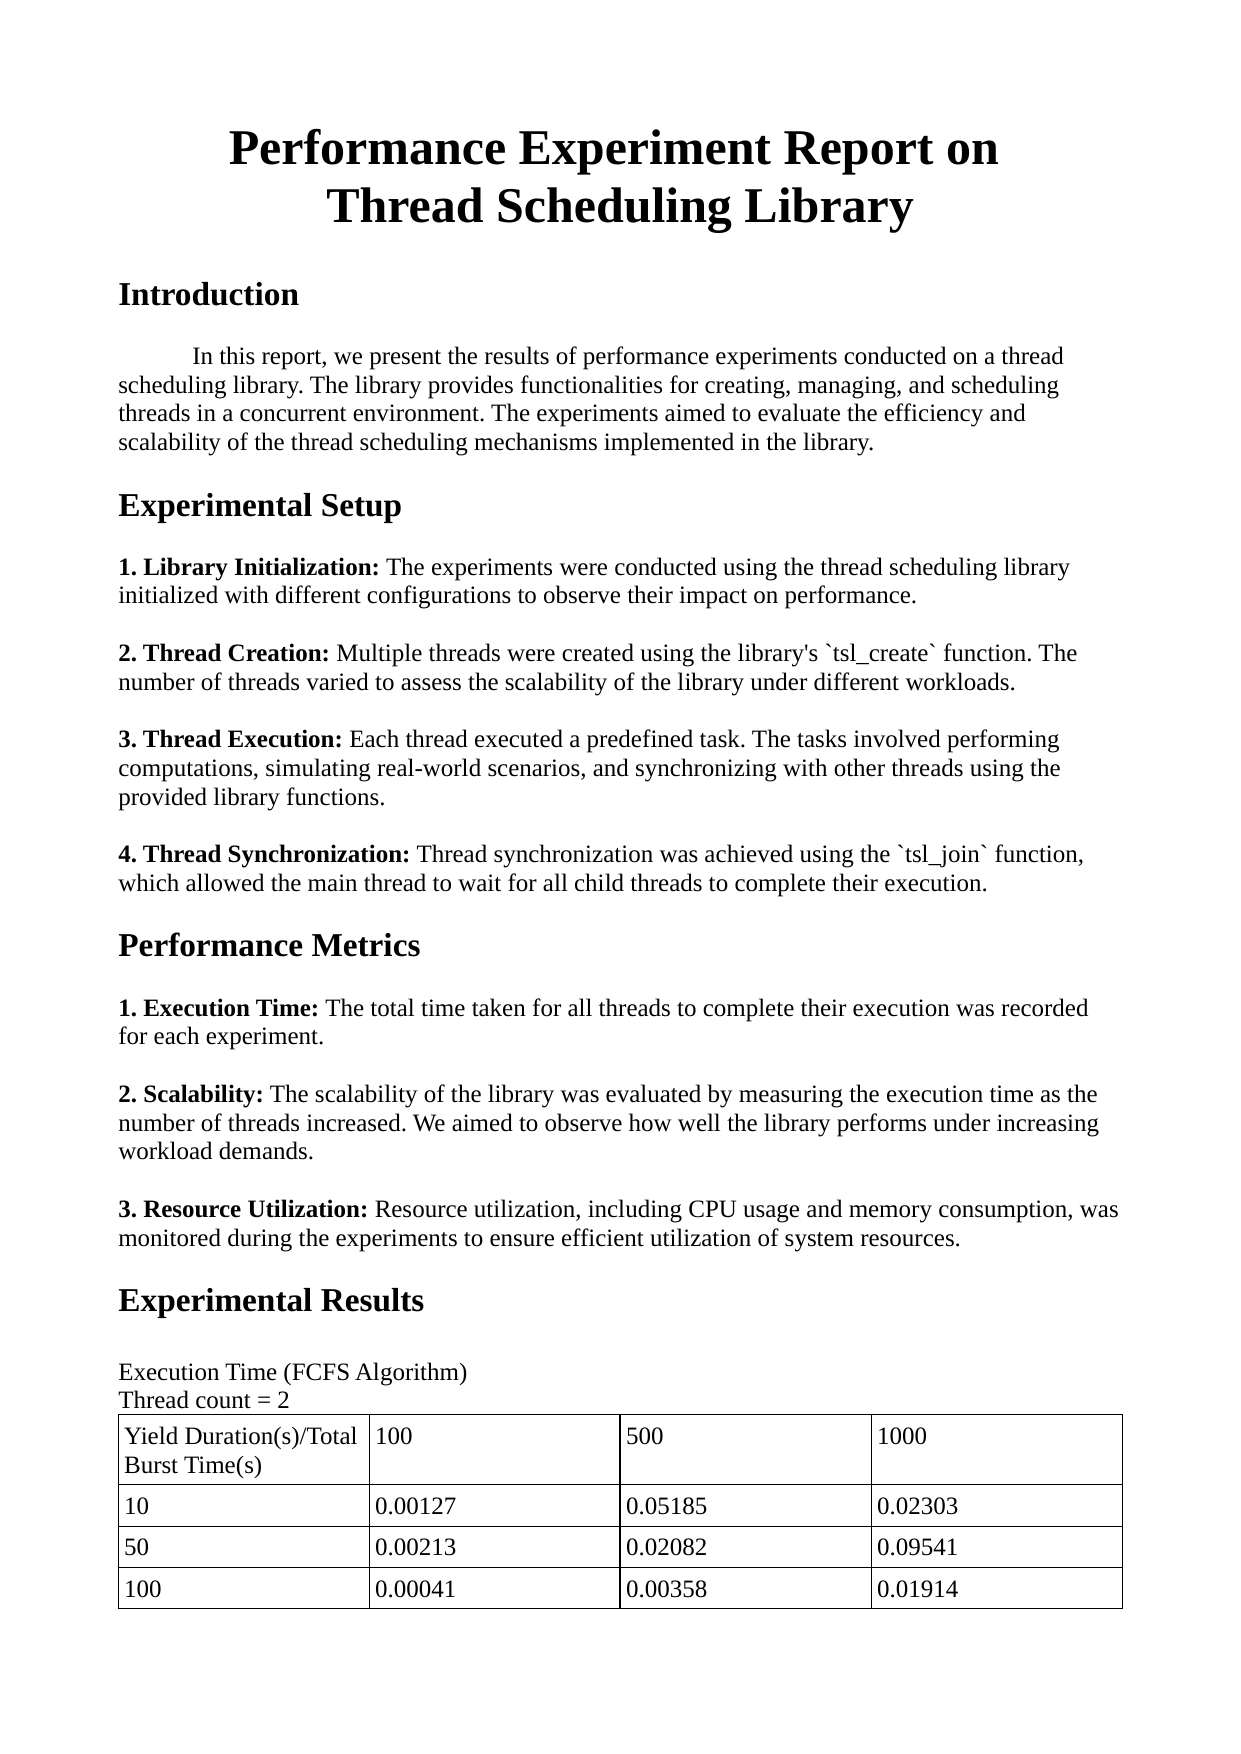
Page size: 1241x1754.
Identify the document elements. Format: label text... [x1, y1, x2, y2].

table_cell 0.01914 [872, 1568, 1122, 1608]
table_cell 100 [119, 1568, 369, 1608]
text 2. Thread Creation: Multiple threads were created using the library's `tsl_create` function. The number of threads varied to assess the scalability of the library under different workloads. [118, 638, 1122, 696]
table_header 100 [370, 1415, 619, 1484]
text 1. Library Initialization: The experiments were conducted using the thread scheduling library initialized with different configurations to observe their impact on performance. [118, 552, 1122, 609]
text Experimental Results [118, 1280, 1122, 1318]
table_header 500 [621, 1415, 871, 1484]
table_cell 50 [119, 1527, 369, 1567]
text Thread Scheduling Library [118, 176, 1122, 233]
table_cell 0.00358 [621, 1568, 871, 1608]
text Performance Experiment Report on [118, 118, 1122, 176]
table_header 1000 [872, 1415, 1122, 1484]
text Experimental Setup [118, 485, 1122, 523]
text 2. Scalability: The scalability of the library was evaluated by measuring the execution time as the number of threads increased. We aimed to observe how well the library performs under increasing workload demands. [118, 1079, 1122, 1165]
text Performance Metrics [118, 926, 1122, 964]
text Introduction [118, 274, 1122, 312]
text Execution Time (FCFS Algorithm) [118, 1357, 1122, 1386]
table_cell 0.00213 [370, 1527, 619, 1567]
text 1. Execution Time: The total time taken for all threads to complete their execution was recorded for each experiment. [118, 993, 1122, 1050]
text 3. Thread Execution: Each thread executed a predefined task. The tasks involved performing computations, simulating real-world scenarios, and synchronizing with other threads using the provided library functions. [118, 724, 1122, 811]
table_cell 10 [119, 1485, 369, 1526]
table_cell 0.02082 [621, 1527, 871, 1567]
text Thread count = 2 [118, 1386, 1122, 1414]
table_cell 0.02303 [872, 1485, 1122, 1526]
text 4. Thread Synchronization: Thread synchronization was achieved using the `tsl_join` function, which allowed the main thread to wait for all child threads to complete their execution. [118, 839, 1122, 897]
table_cell 0.00127 [370, 1485, 619, 1526]
text In this report, we present the results of performance experiments conducted on a thread scheduling library. The library provides functionalities for creating, managing, and scheduling threads in a concurrent environment. The experiments aimed to evaluate the efficiency and scalability of the thread scheduling mechanisms implemented in the library. [118, 341, 1122, 456]
table_cell 0.00041 [370, 1568, 619, 1608]
text 3. Resource Utilization: Resource utilization, including CPU usage and memory consumption, was monitored during the experiments to ensure efficient utilization of system resources. [118, 1194, 1122, 1251]
table_cell 0.05185 [621, 1485, 871, 1526]
table_header Yield Duration(s)/Total Burst Time(s) [119, 1415, 369, 1484]
table_cell 0.09541 [872, 1527, 1122, 1567]
